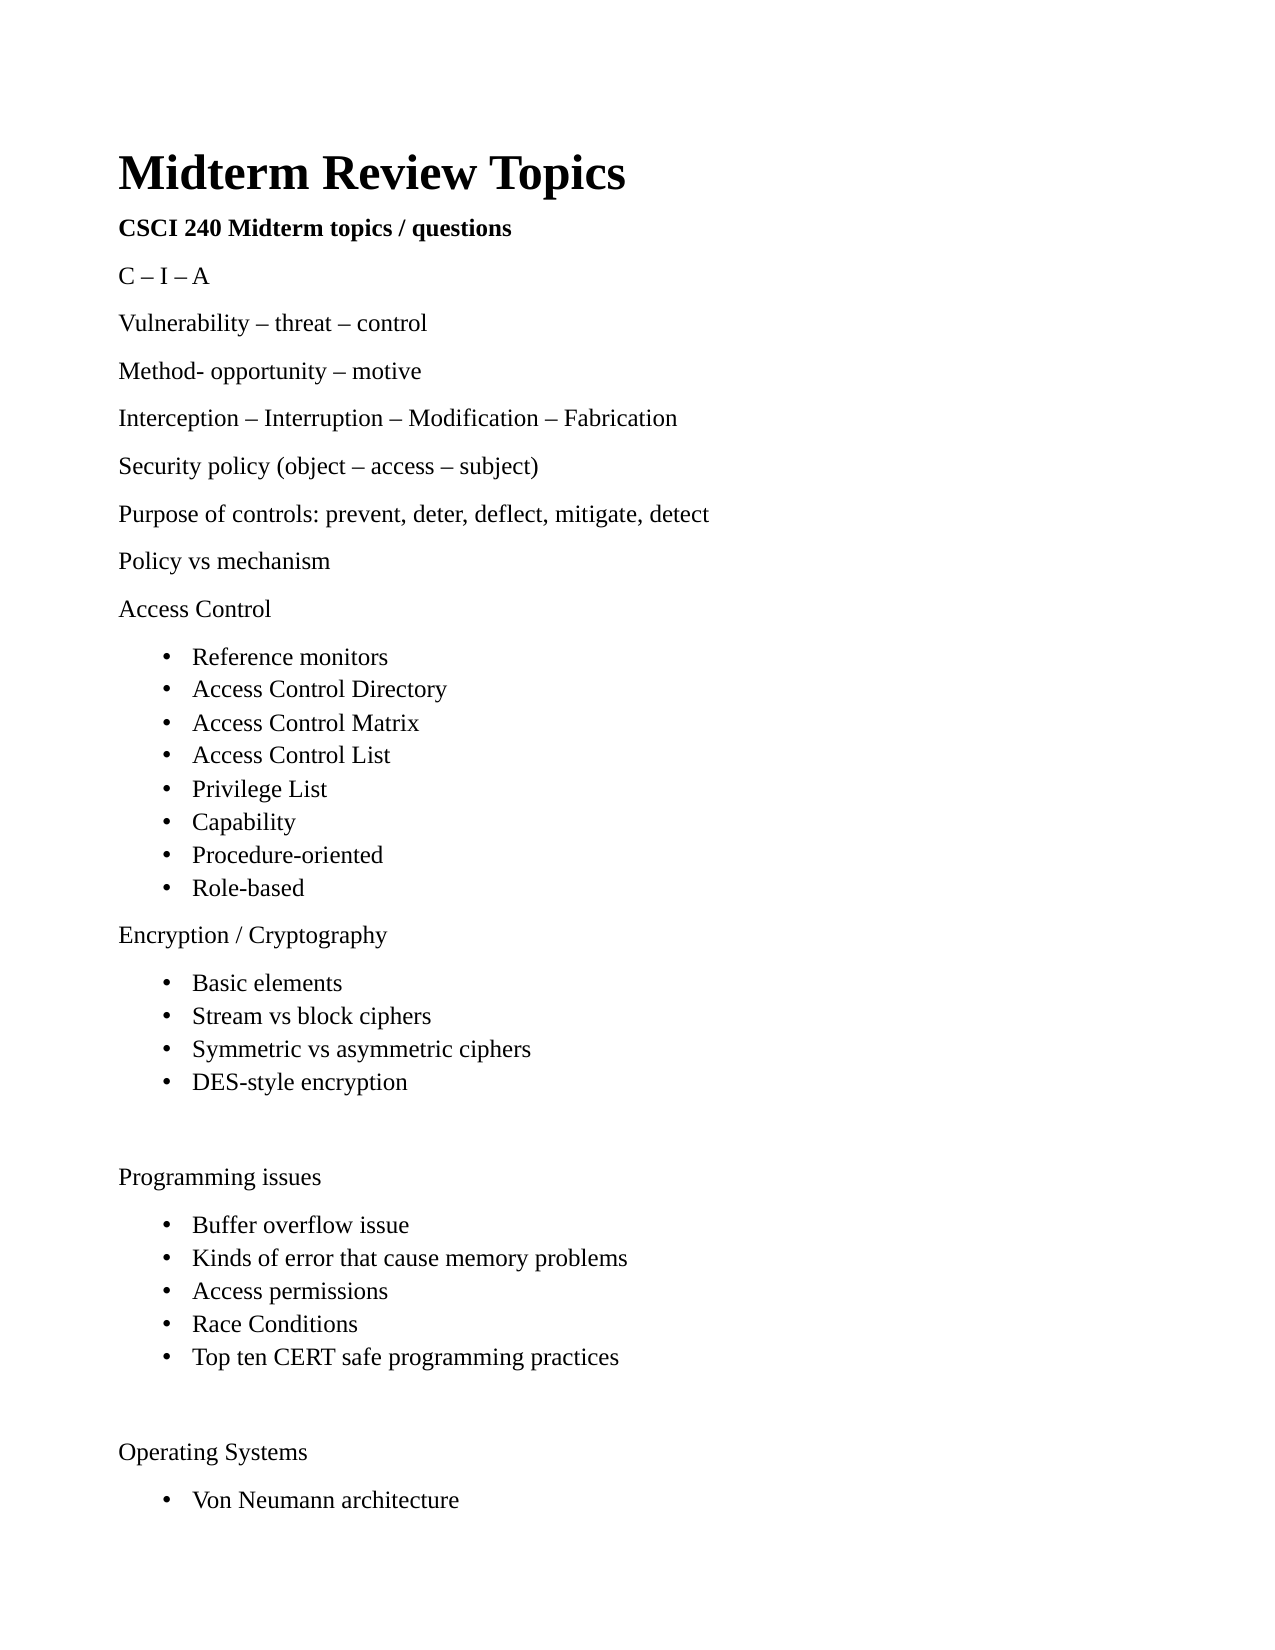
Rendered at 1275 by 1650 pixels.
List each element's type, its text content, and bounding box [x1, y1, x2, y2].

text Encryption / Cryptography [118, 920, 1157, 949]
list Stream vs block ciphers [162, 1001, 1157, 1030]
text Programming issues [118, 1162, 1157, 1191]
text CSCI 240 Midterm topics / questions [118, 213, 1157, 242]
list Kinds of error that cause memory problems [162, 1243, 1157, 1272]
list DES-style encryption [162, 1067, 1157, 1096]
list Access Control Matrix [162, 708, 1157, 736]
list Race Conditions [162, 1309, 1157, 1338]
list Reference monitors [162, 642, 1157, 670]
list Top ten CERT safe programming practices [162, 1342, 1157, 1371]
text Vulnerability – threat – control [118, 308, 1157, 337]
list Von Neumann architecture [162, 1485, 1157, 1513]
list Basic elements [162, 968, 1157, 997]
list Access Control Directory [162, 674, 1157, 703]
list Capability [162, 807, 1157, 835]
list Role-based [162, 873, 1157, 901]
list Procedure-oriented [162, 840, 1157, 868]
text Operating Systems [118, 1437, 1157, 1466]
text Access Control [118, 594, 1157, 623]
list Access permissions [162, 1276, 1157, 1304]
text Method- opportunity – motive [118, 356, 1157, 385]
list Privilege List [162, 774, 1157, 802]
list Access Control List [162, 741, 1157, 769]
text Interception – Interruption – Modification – Fabrication [118, 403, 1157, 432]
text Purpose of controls: prevent, deter, deflect, mitigate, detect [118, 499, 1157, 527]
list Symmetric vs asymmetric ciphers [162, 1034, 1157, 1063]
subtitle Midterm Review Topics [118, 143, 1157, 201]
text Policy vs mechanism [118, 546, 1157, 575]
text Security policy (object – access – subject) [118, 451, 1157, 480]
text C – I – A [118, 261, 1157, 289]
list Buffer overflow issue [162, 1210, 1157, 1238]
